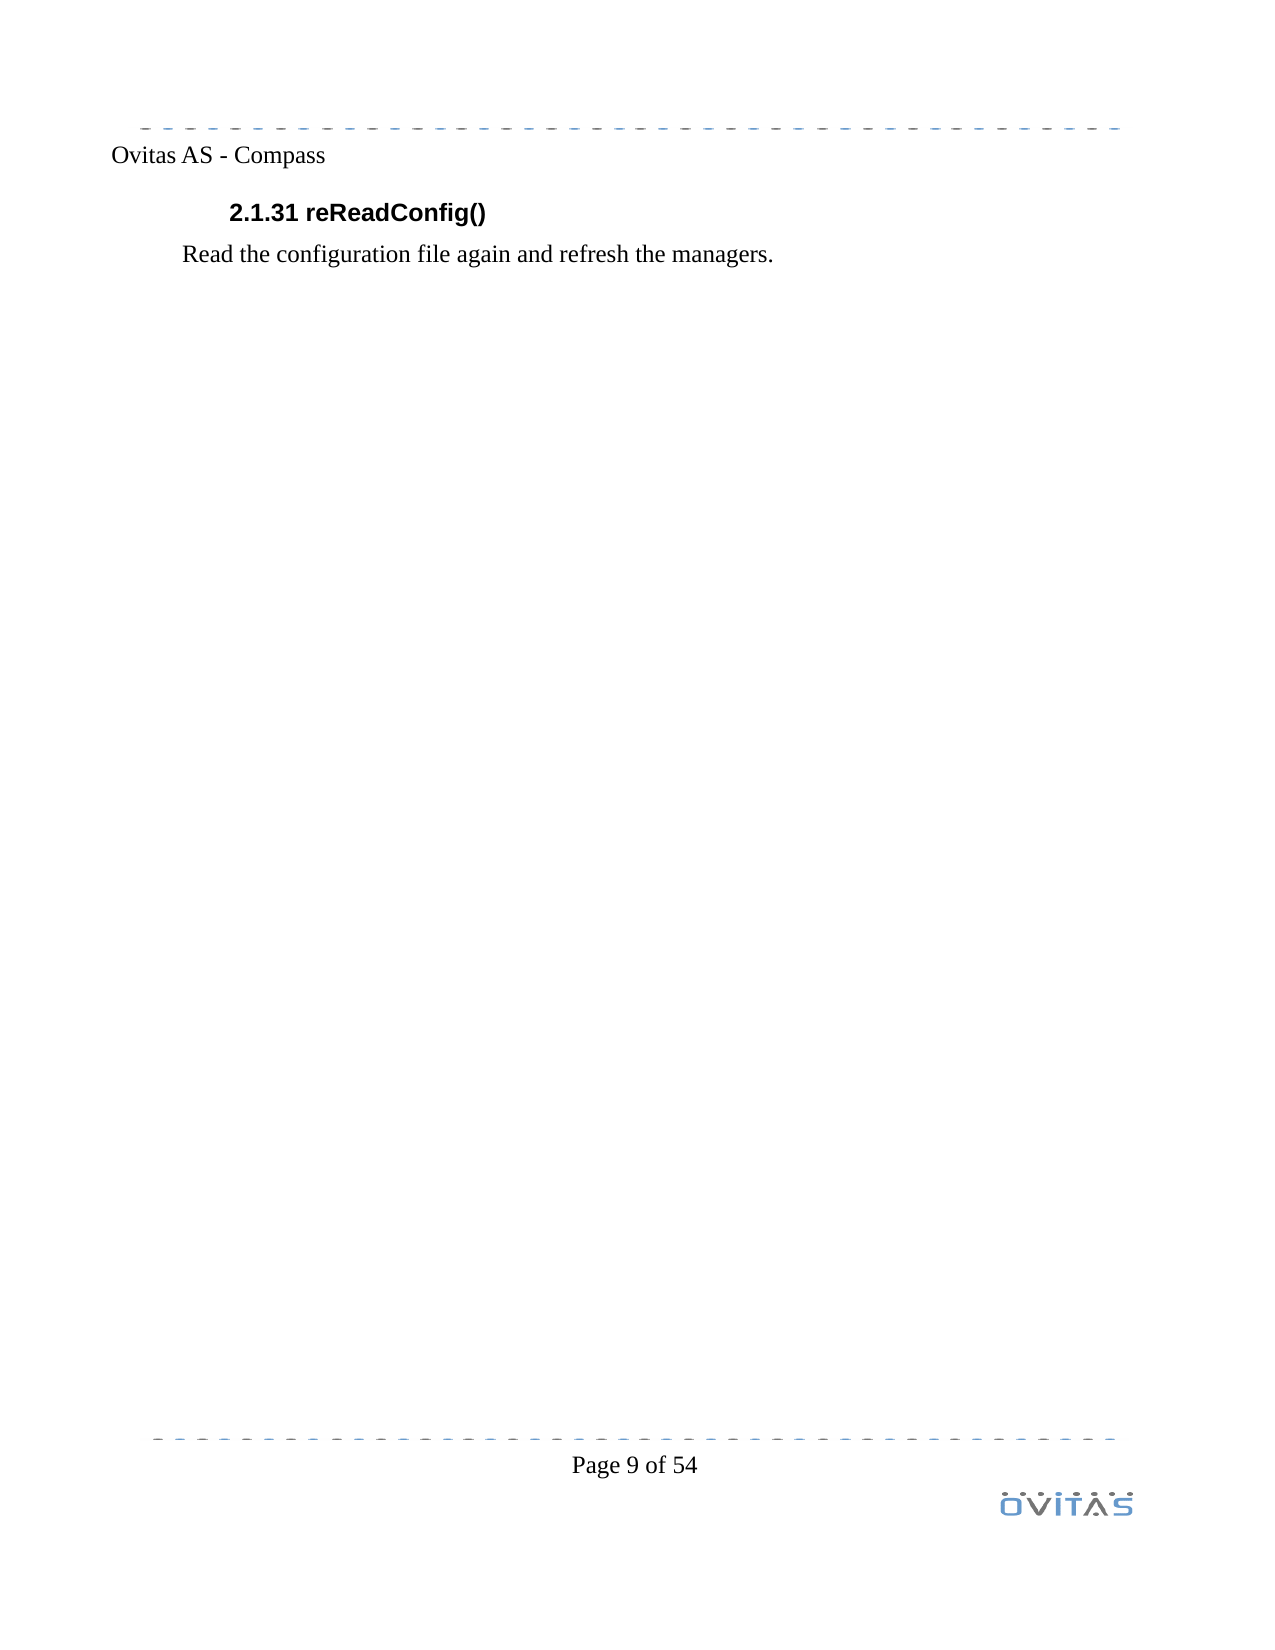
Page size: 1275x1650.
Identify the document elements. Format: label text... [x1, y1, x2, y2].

text Read the configuration file again and refresh the managers. [182, 239, 1111, 268]
picture [127, 127, 1134, 131]
subtitle 2.1.31 reReadConfig() [229, 198, 1158, 227]
